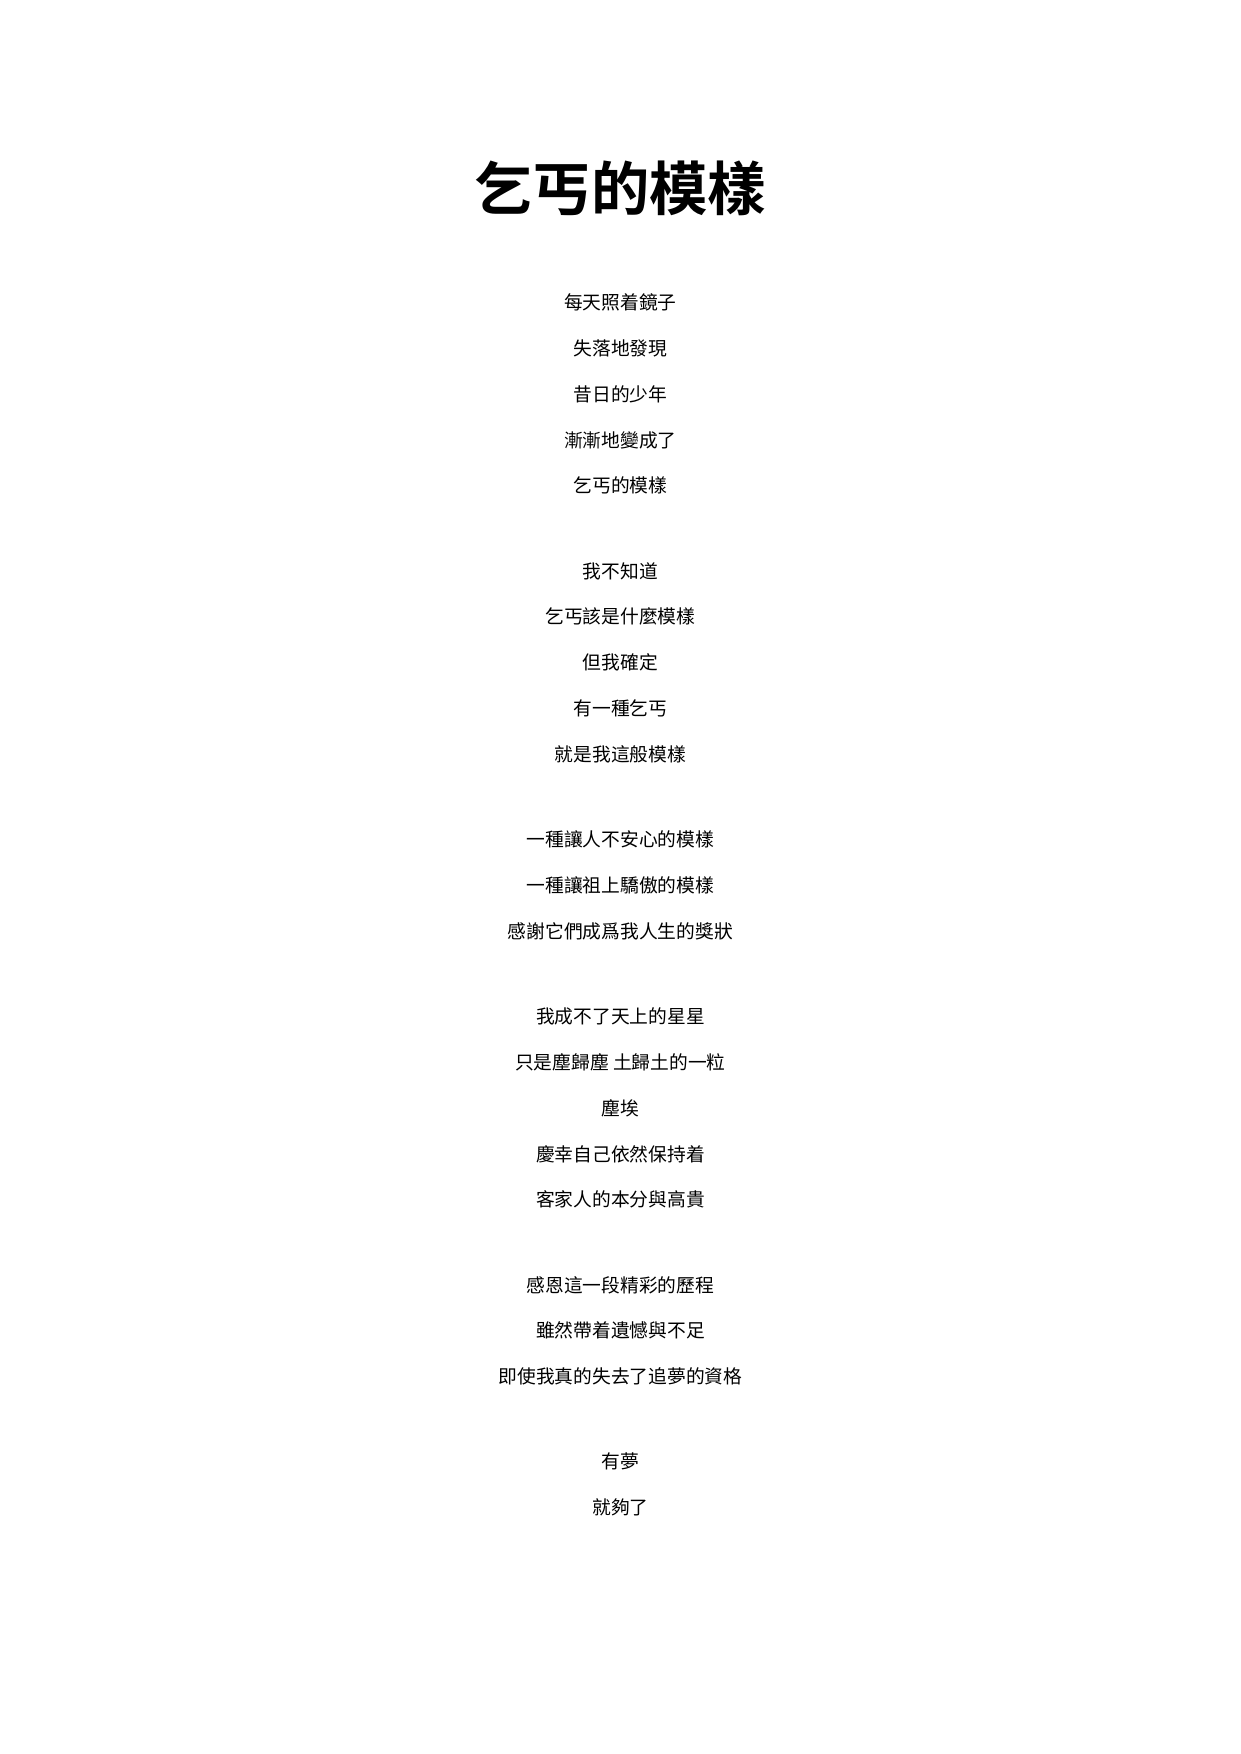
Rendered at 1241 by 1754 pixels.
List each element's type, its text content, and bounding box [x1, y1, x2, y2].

text 客家人的本分與高貴 [118, 1185, 1122, 1212]
text 雖然帶着遺憾與不足 [118, 1316, 1122, 1343]
text 感謝它們成爲我人生的獎狀 [118, 916, 1122, 944]
text 我不知道 [118, 556, 1122, 583]
text 慶幸自己依然保持着 [118, 1139, 1122, 1166]
text 就夠了 [118, 1493, 1122, 1520]
text 一種讓祖上驕傲的模樣 [118, 871, 1122, 898]
text 我成不了天上的星星 [118, 1002, 1122, 1029]
text 乞丐該是什麼模樣 [118, 602, 1122, 629]
text 每天照着鏡子 [118, 288, 1122, 315]
title 乞丐的模樣 [118, 143, 1122, 228]
text 塵埃 [118, 1093, 1122, 1121]
text 就是我這般模樣 [118, 739, 1122, 767]
text 但我確定 [118, 648, 1122, 675]
text 感恩這一段精彩的歷程 [118, 1270, 1122, 1297]
text 即使我真的失去了追夢的資格 [118, 1362, 1122, 1389]
text 只是塵歸塵 土歸土的一粒 [118, 1047, 1122, 1075]
text 失落地發現 [118, 333, 1122, 361]
text 昔日的少年 [118, 379, 1122, 407]
text 一種讓人不安心的模樣 [118, 825, 1122, 852]
text 漸漸地變成了 [118, 425, 1122, 452]
text 乞丐的模樣 [118, 471, 1122, 498]
text 有一種乞丐 [118, 694, 1122, 721]
text 有夢 [118, 1447, 1122, 1474]
